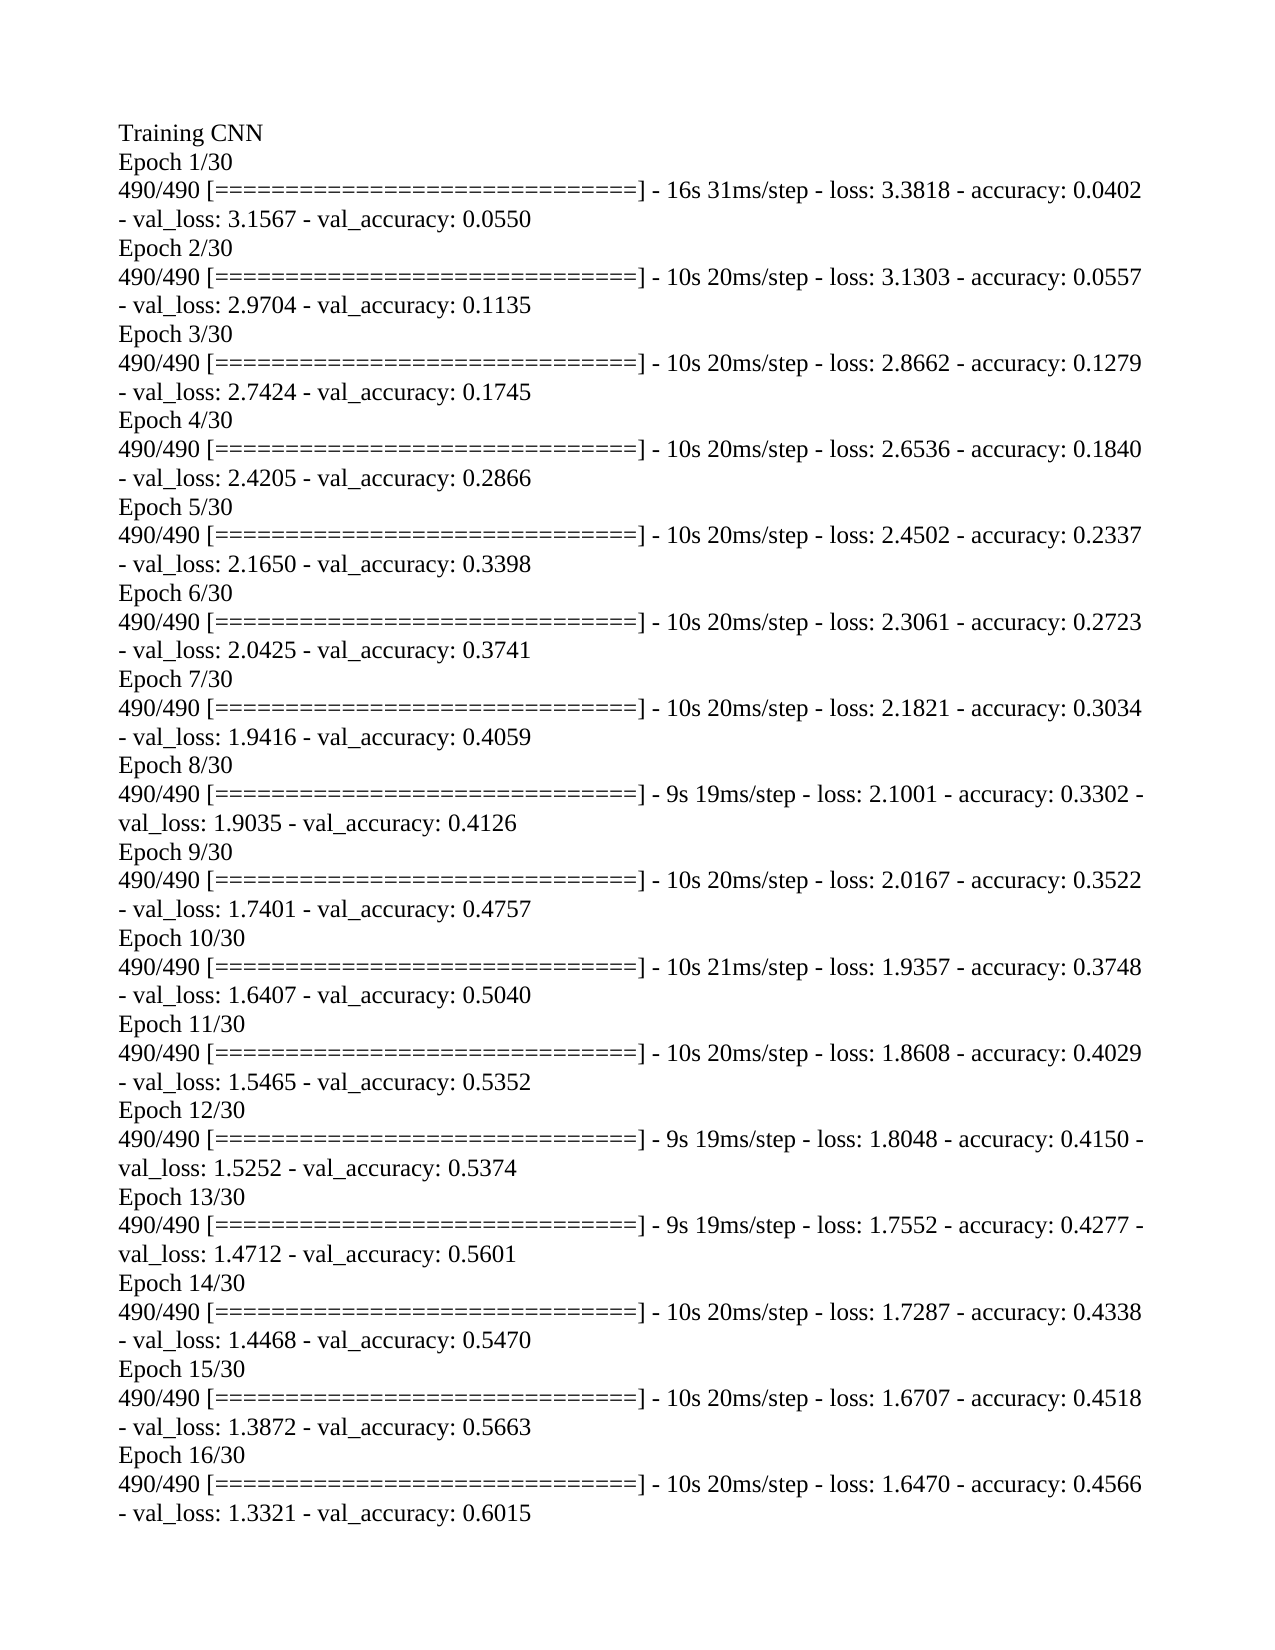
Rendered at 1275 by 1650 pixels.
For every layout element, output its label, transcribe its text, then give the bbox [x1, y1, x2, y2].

text 490/490 [==============================] - 10s 20ms/step - loss: 3.1303 - accuracy: 0.0557 - val_loss: 2.9704 - val_accuracy: 0.1135 [118, 262, 1157, 319]
text Epoch 2/30 [118, 233, 1157, 262]
text Epoch 5/30 [118, 492, 1157, 521]
text 490/490 [==============================] - 10s 20ms/step - loss: 2.6536 - accuracy: 0.1840 - val_loss: 2.4205 - val_accuracy: 0.2866 [118, 434, 1157, 492]
text 490/490 [==============================] - 10s 20ms/step - loss: 1.7287 - accuracy: 0.4338 - val_loss: 1.4468 - val_accuracy: 0.5470 [118, 1297, 1157, 1354]
text Epoch 6/30 [118, 578, 1157, 607]
text 490/490 [==============================] - 10s 20ms/step - loss: 1.6470 - accuracy: 0.4566 - val_loss: 1.3321 - val_accuracy: 0.6015 [118, 1469, 1157, 1527]
text Epoch 14/30 [118, 1268, 1157, 1297]
text Epoch 11/30 [118, 1009, 1157, 1038]
text 490/490 [==============================] - 9s 19ms/step - loss: 2.1001 - accuracy: 0.3302 - val_loss: 1.9035 - val_accuracy: 0.4126 [118, 779, 1157, 837]
text 490/490 [==============================] - 9s 19ms/step - loss: 1.7552 - accuracy: 0.4277 - val_loss: 1.4712 - val_accuracy: 0.5601 [118, 1211, 1157, 1268]
text Training CNN [118, 118, 1157, 147]
text 490/490 [==============================] - 10s 20ms/step - loss: 1.6707 - accuracy: 0.4518 - val_loss: 1.3872 - val_accuracy: 0.5663 [118, 1383, 1157, 1441]
text Epoch 8/30 [118, 751, 1157, 779]
text Epoch 1/30 [118, 147, 1157, 176]
text 490/490 [==============================] - 9s 19ms/step - loss: 1.8048 - accuracy: 0.4150 - val_loss: 1.5252 - val_accuracy: 0.5374 [118, 1124, 1157, 1182]
text Epoch 12/30 [118, 1096, 1157, 1124]
text Epoch 10/30 [118, 923, 1157, 952]
text 490/490 [==============================] - 10s 20ms/step - loss: 2.8662 - accuracy: 0.1279 - val_loss: 2.7424 - val_accuracy: 0.1745 [118, 348, 1157, 406]
text Epoch 15/30 [118, 1354, 1157, 1383]
text Epoch 7/30 [118, 664, 1157, 693]
text 490/490 [==============================] - 10s 20ms/step - loss: 1.8608 - accuracy: 0.4029 - val_loss: 1.5465 - val_accuracy: 0.5352 [118, 1038, 1157, 1096]
text Epoch 4/30 [118, 406, 1157, 434]
text Epoch 16/30 [118, 1441, 1157, 1469]
text Epoch 13/30 [118, 1182, 1157, 1211]
text 490/490 [==============================] - 10s 21ms/step - loss: 1.9357 - accuracy: 0.3748 - val_loss: 1.6407 - val_accuracy: 0.5040 [118, 952, 1157, 1009]
text 490/490 [==============================] - 10s 20ms/step - loss: 2.1821 - accuracy: 0.3034 - val_loss: 1.9416 - val_accuracy: 0.4059 [118, 693, 1157, 751]
text Epoch 9/30 [118, 837, 1157, 866]
text 490/490 [==============================] - 10s 20ms/step - loss: 2.0167 - accuracy: 0.3522 - val_loss: 1.7401 - val_accuracy: 0.4757 [118, 866, 1157, 923]
text 490/490 [==============================] - 10s 20ms/step - loss: 2.4502 - accuracy: 0.2337 - val_loss: 2.1650 - val_accuracy: 0.3398 [118, 521, 1157, 578]
text 490/490 [==============================] - 10s 20ms/step - loss: 2.3061 - accuracy: 0.2723 - val_loss: 2.0425 - val_accuracy: 0.3741 [118, 607, 1157, 664]
text Epoch 3/30 [118, 319, 1157, 348]
text 490/490 [==============================] - 16s 31ms/step - loss: 3.3818 - accuracy: 0.0402 - val_loss: 3.1567 - val_accuracy: 0.0550 [118, 176, 1157, 233]
